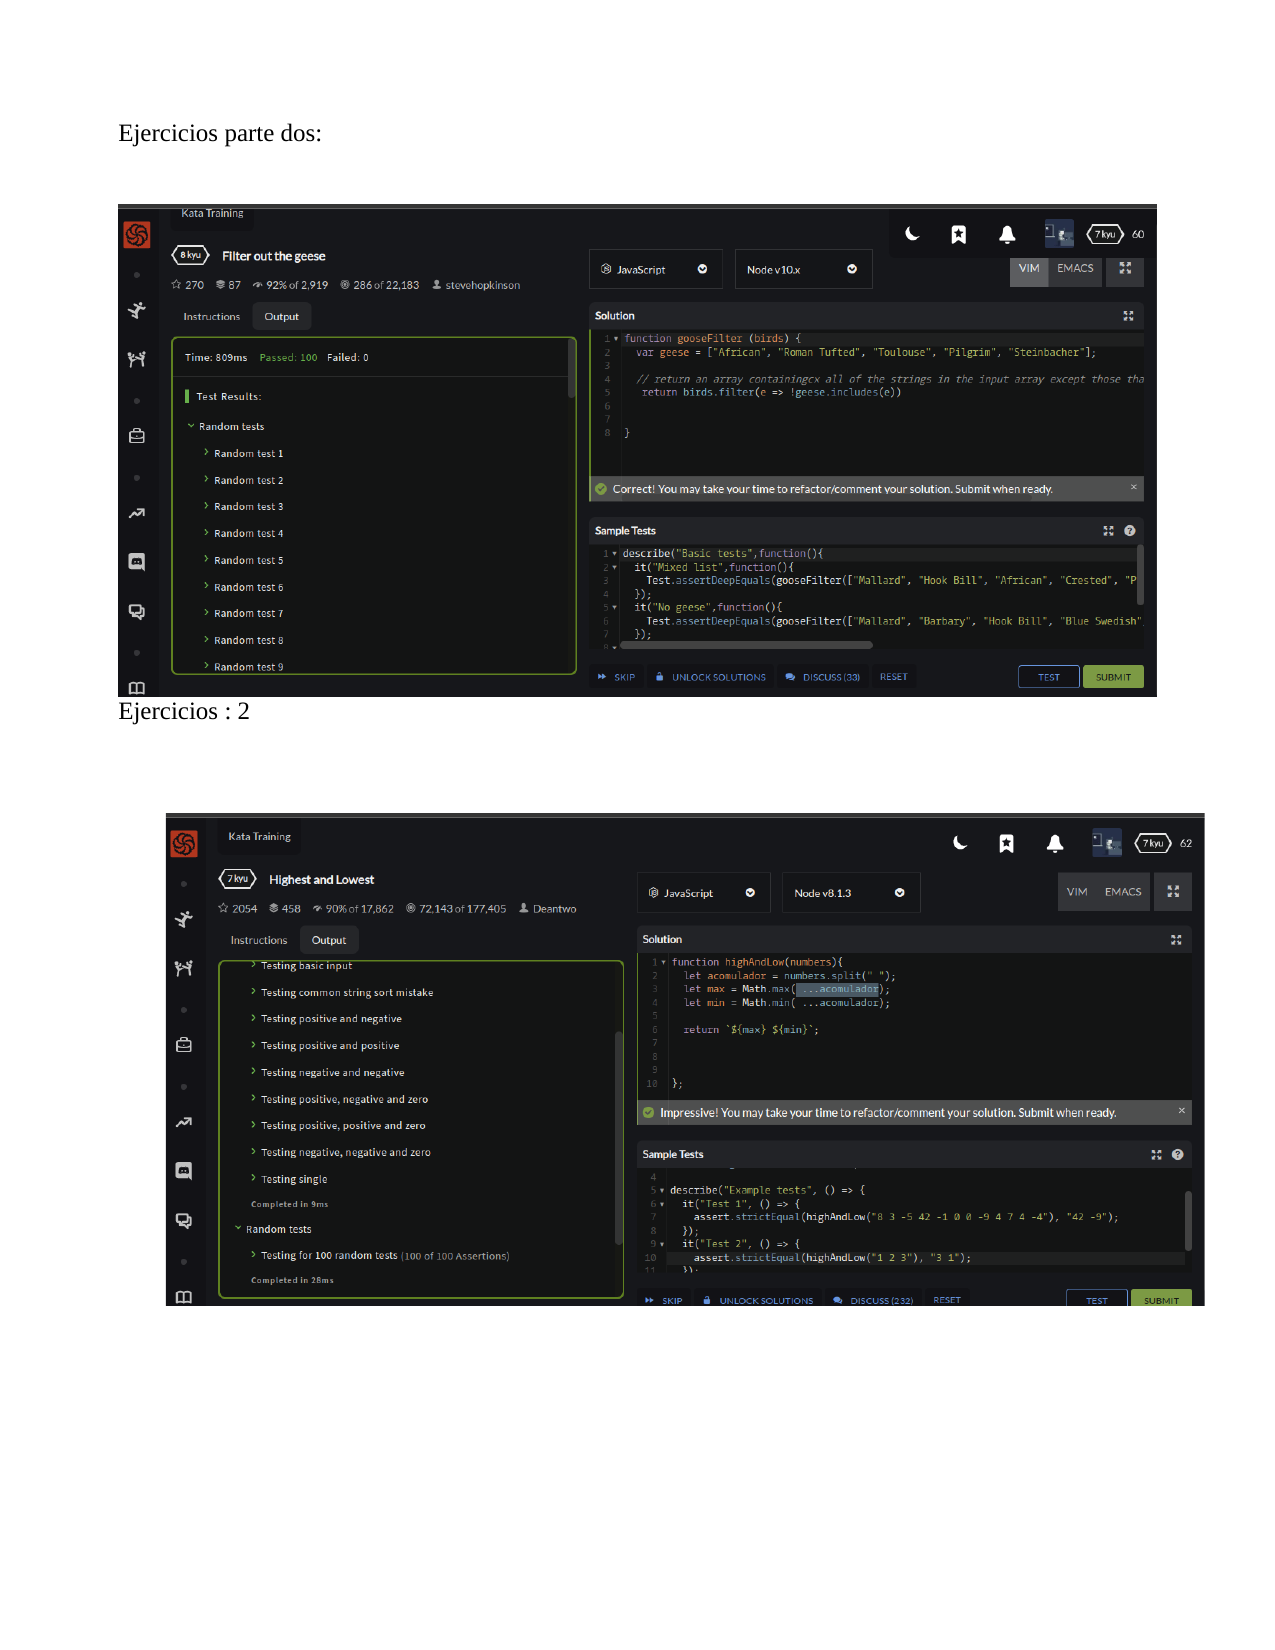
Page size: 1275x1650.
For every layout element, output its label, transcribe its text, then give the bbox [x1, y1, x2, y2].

picture [118, 204, 1157, 697]
text Ejercicios : 2 [118, 697, 1157, 725]
picture [165, 813, 1205, 1306]
text Ejercicios parte dos: [118, 118, 1157, 147]
